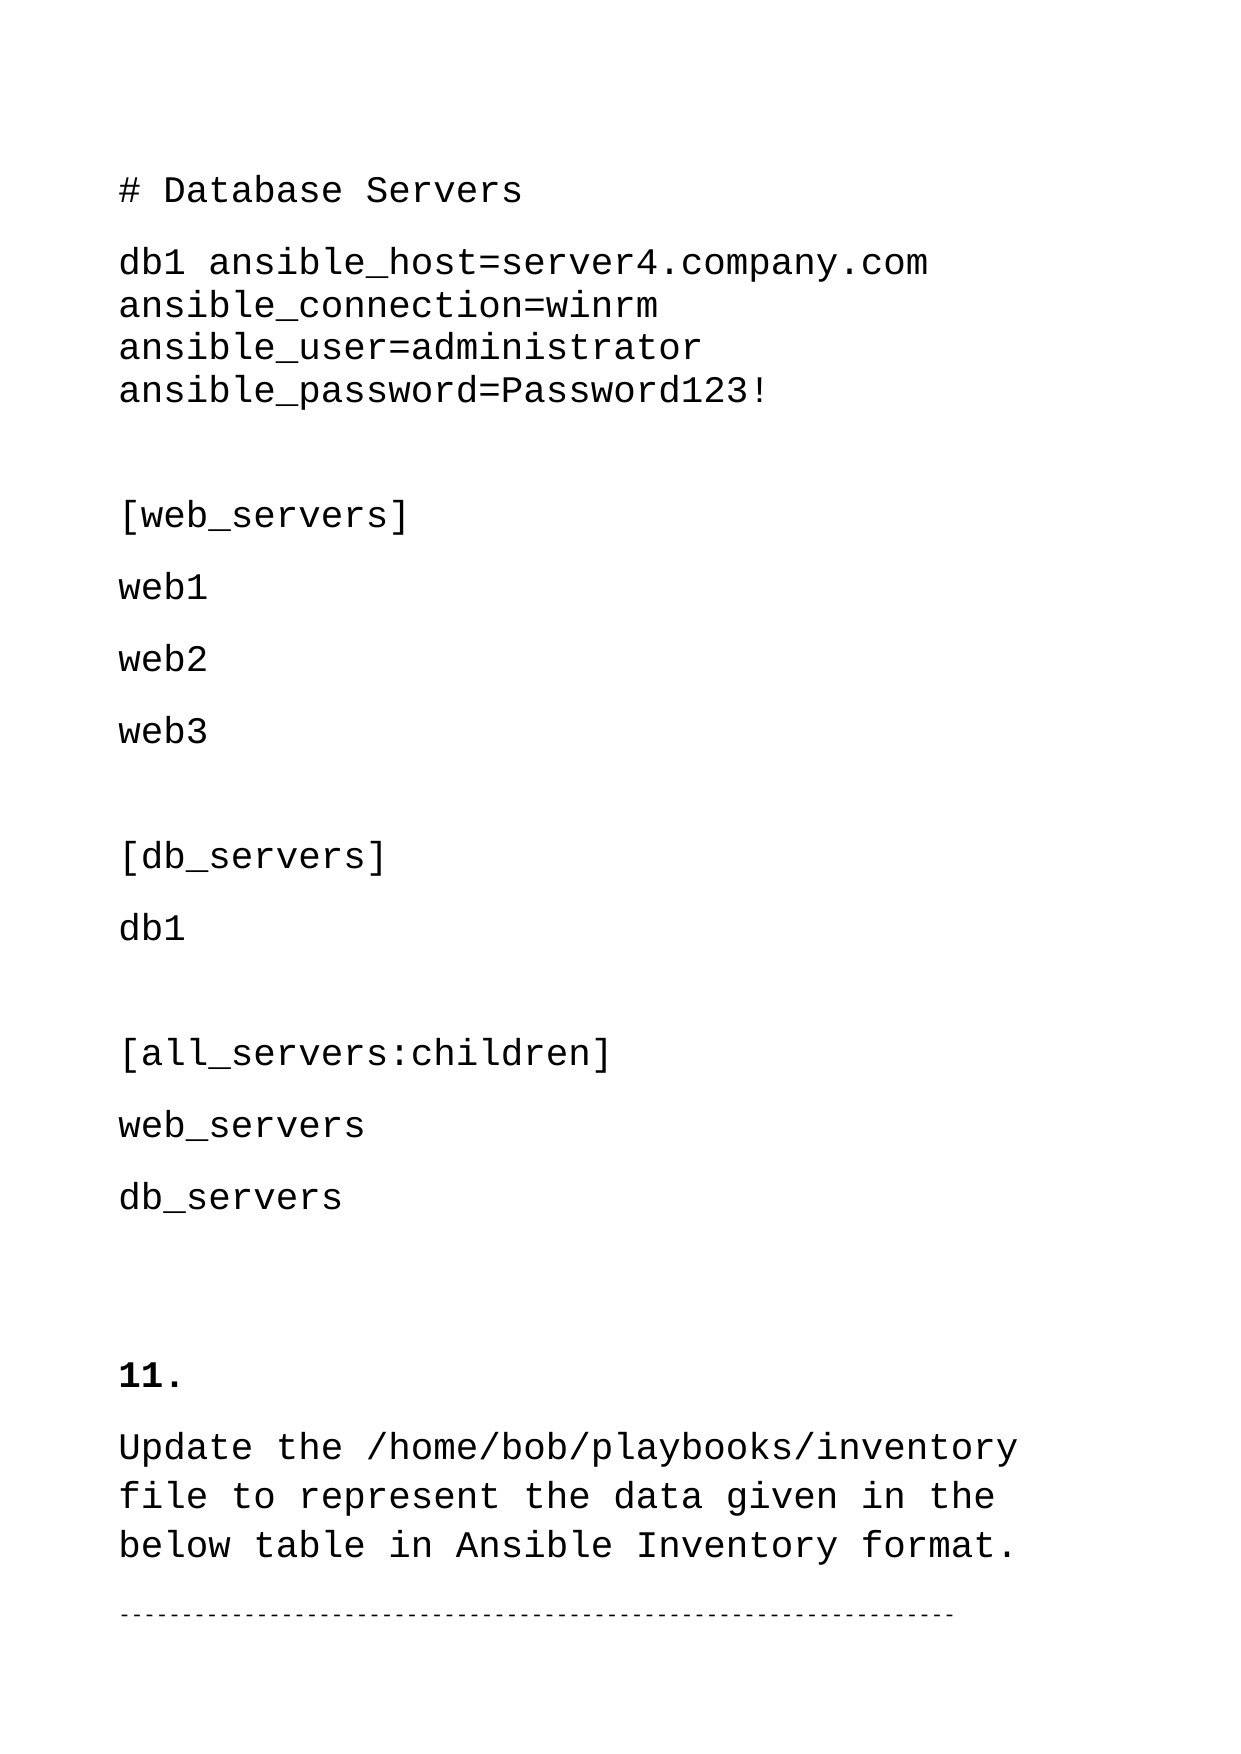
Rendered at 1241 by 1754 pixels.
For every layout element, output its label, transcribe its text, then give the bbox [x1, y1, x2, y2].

text Update the /home/bob/playbooks/inventory file to represent the data given in the below table in Ansible Inventory format. [118, 1428, 1122, 1568]
text web_servers [118, 1106, 1122, 1148]
text [all_servers:children] [118, 1034, 1122, 1076]
text [web_servers] [118, 496, 1122, 538]
text web1 [118, 568, 1122, 610]
text [db_servers] [118, 837, 1122, 879]
text # Database Servers [118, 171, 1122, 214]
text 11. [118, 1356, 1122, 1399]
text db_servers [118, 1178, 1122, 1220]
text ------------------------------------------------------------------- [118, 1604, 1122, 1628]
text db1 [118, 909, 1122, 951]
text web3 [118, 712, 1122, 754]
text web2 [118, 640, 1122, 682]
text db1 ansible_host=server4.company.com ansible_connection=winrm ansible_user=administrator ansible_password=Password123! [118, 243, 1122, 413]
